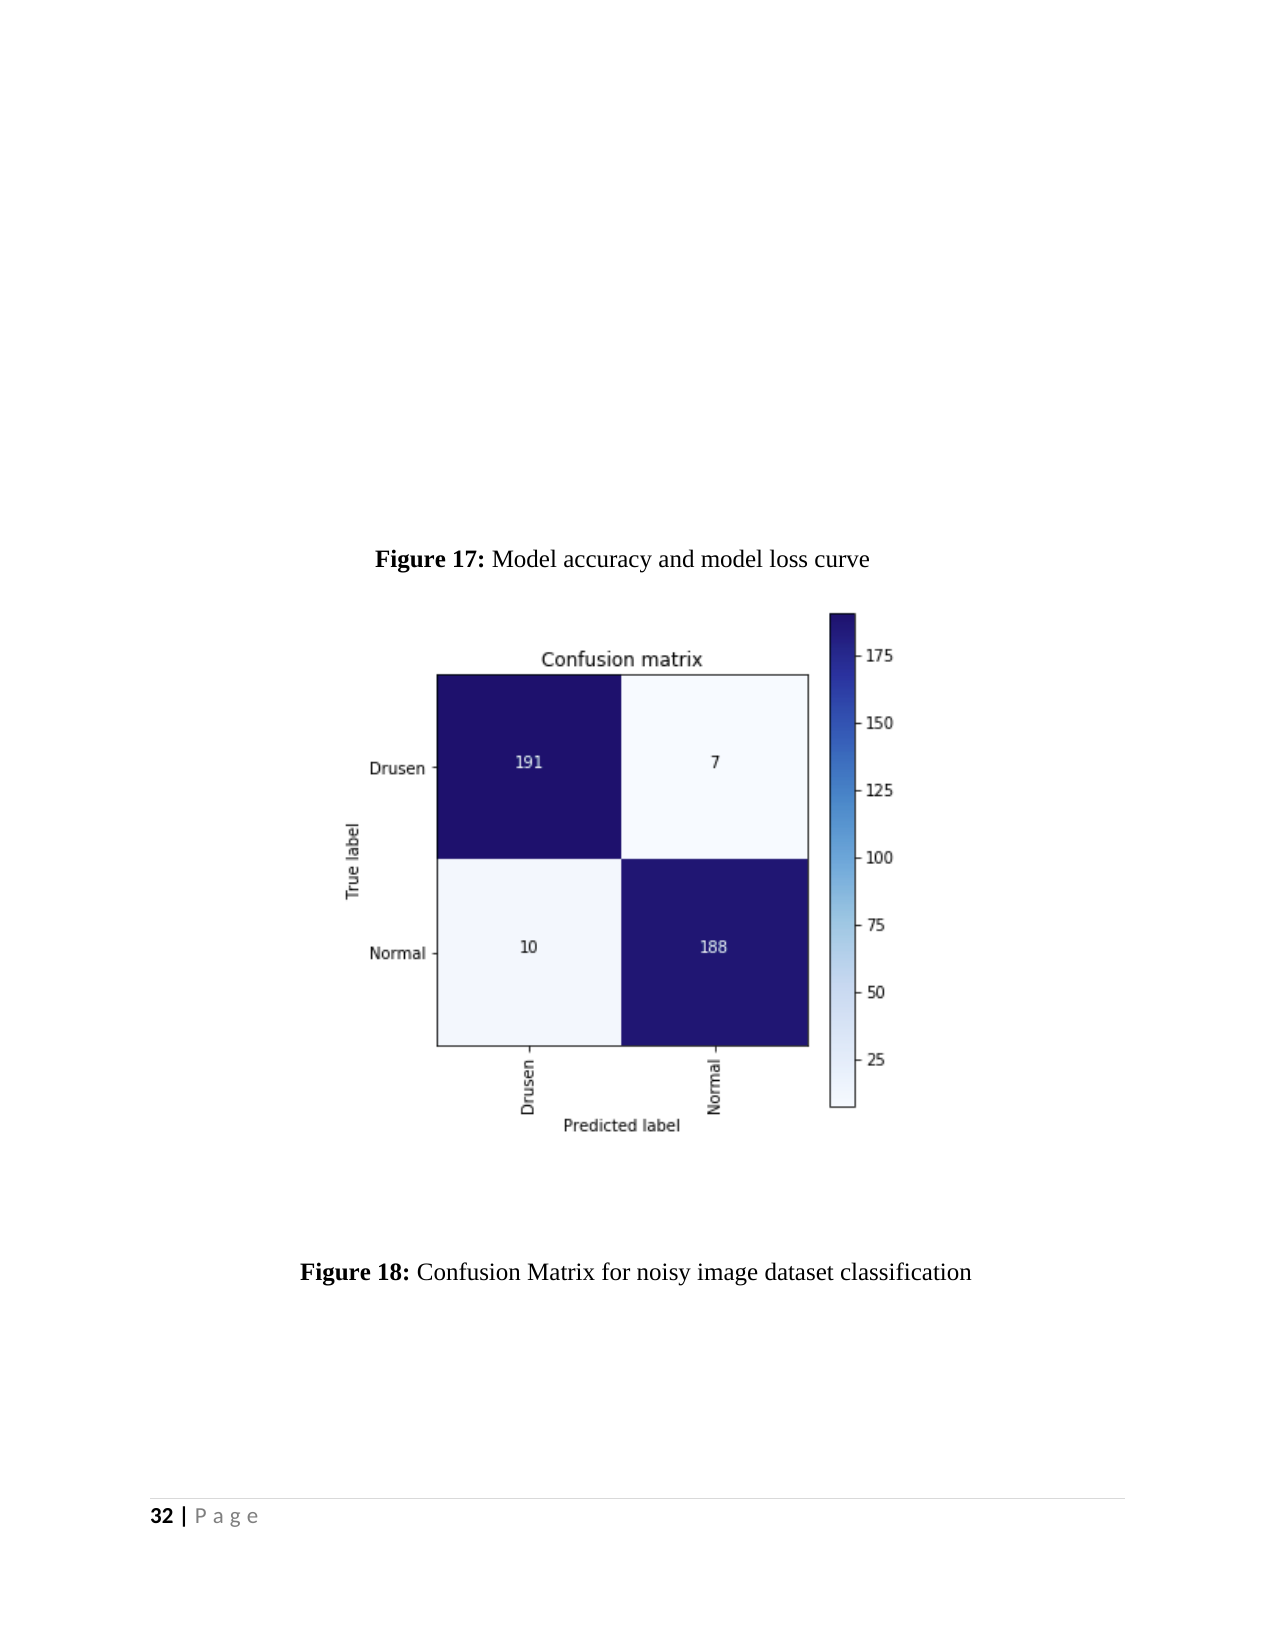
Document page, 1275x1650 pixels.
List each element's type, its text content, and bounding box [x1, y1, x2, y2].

text Figure 17: Model accuracy and model loss curve [300, 544, 1125, 573]
text Figure 18: Confusion Matrix for noisy image dataset classification [225, 1257, 1125, 1286]
